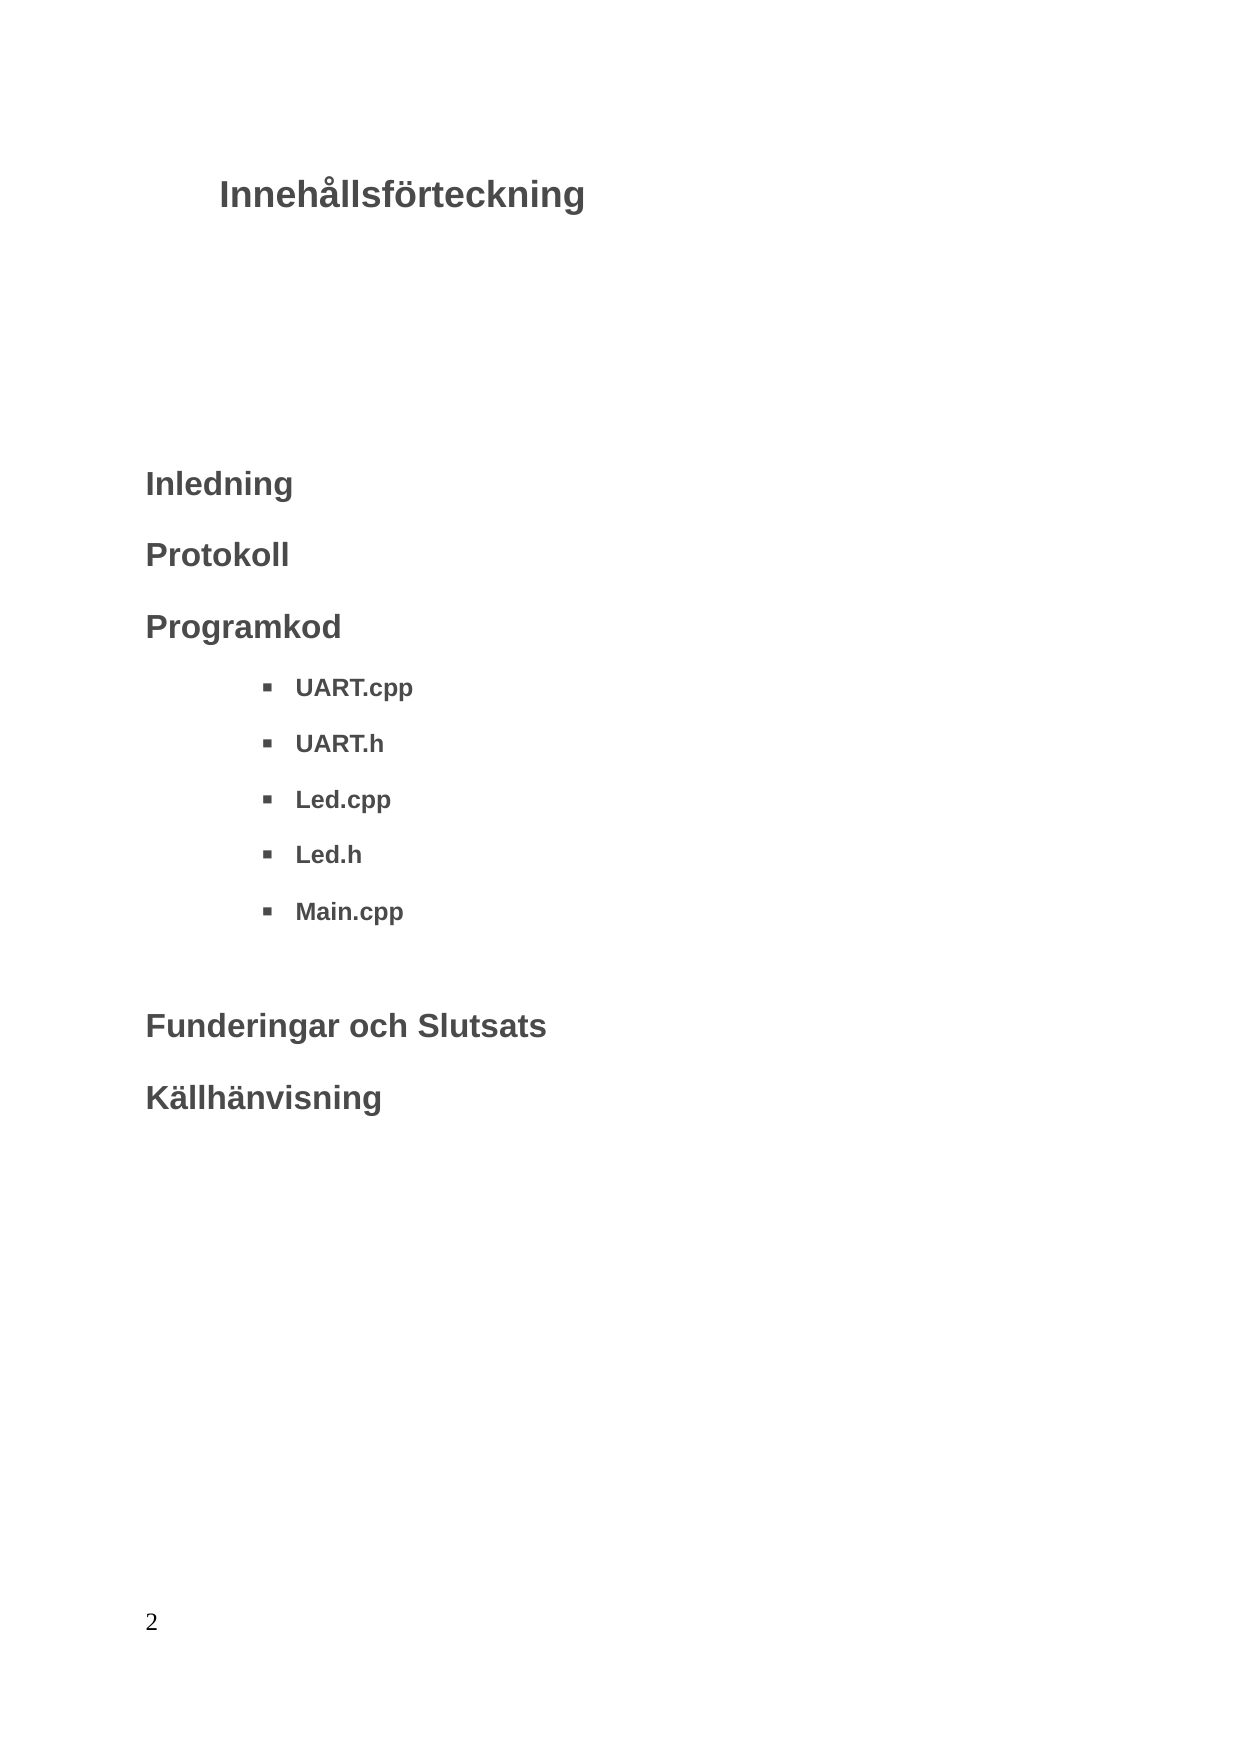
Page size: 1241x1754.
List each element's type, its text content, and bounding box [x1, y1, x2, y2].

subtitle Programkod [145, 607, 1130, 646]
subtitle Innehållsförteckning [145, 172, 1130, 215]
subtitle UART.h [258, 729, 1130, 757]
subtitle Main.cpp [258, 896, 1130, 925]
subtitle Inledning [145, 464, 1130, 502]
subtitle Led.h [258, 841, 1130, 869]
subtitle Funderingar och Slutsats [145, 1006, 1130, 1045]
subtitle Protokoll [145, 535, 1130, 574]
subtitle Källhänvisning [145, 1078, 1130, 1116]
subtitle Led.cpp [258, 784, 1130, 813]
subtitle UART.cpp [258, 673, 1130, 702]
